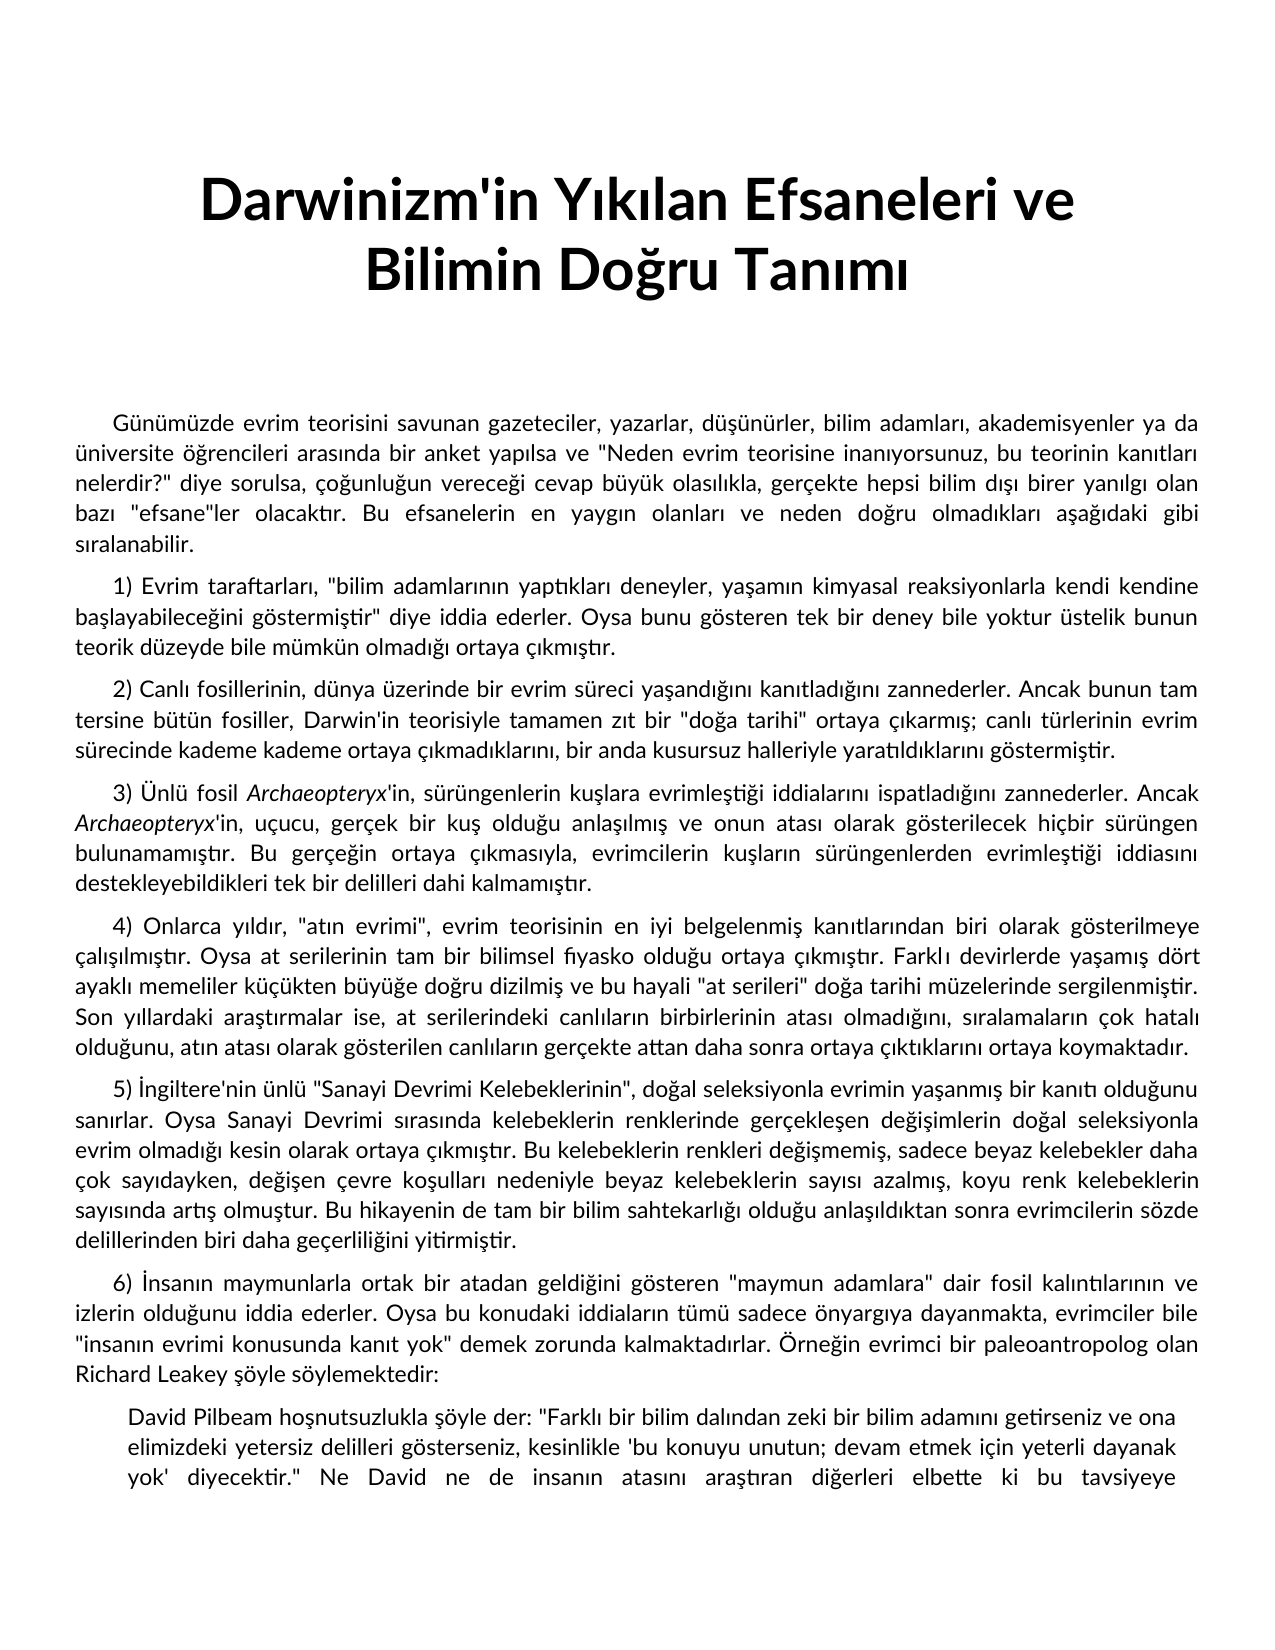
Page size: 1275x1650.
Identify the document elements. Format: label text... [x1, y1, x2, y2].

text 1) Evrim taraftarları, "bilim adamlarının yaptıkları deneyler, yaşamın kimyasal reaksiyonlarla kendi kendine başlayabileceğini göstermiştir" diye iddia ederler. Oysa bunu gösteren tek bir deney bile yoktur üstelik bunun teorik düzeyde bile mümkün olmadığı ortaya çıkmıştır. [75, 572, 1200, 660]
subtitle Darwinizm'in Yıkılan Efsaneleri ve Bilimin Doğru Tanımı [75, 162, 1200, 302]
text 2) Canlı fosillerinin, dünya üzerinde bir evrim süreci yaşandığını kanıtladığını zannederler. Ancak bunun tam tersine bütün fosiller, Darwin'in teorisiyle tamamen zıt bir "doğa tarihi" ortaya çıkarmış; canlı türlerinin evrim sürecinde kademe kademe ortaya çıkmadıklarını, bir anda kusursuz halleriyle yaratıldıklarını göstermiştir. [75, 675, 1200, 763]
text 6) İnsanın maymunlarla ortak bir atadan geldiğini gösteren "maymun adamlara" dair fosil kalıntılarının ve izlerin olduğunu iddia ederler. Oysa bu konudaki iddiaların tümü sadece önyargıya dayanmakta, evrimciler bile "insanın evrimi konusunda kanıt yok" demek zorunda kalmaktadırlar. Örneğin evrimci bir paleoantropolog olan Richard Leakey şöyle söylemektedir: [75, 1269, 1200, 1387]
text 4) Onlarca yıldır, "atın evrimi", evrim teorisinin en iyi belgelenmiş kanıtlarından biri olarak gösterilmeye çalışılmıştır. Oysa at serilerinin tam bir bilimsel fiyasko olduğu ortaya çıkmıştır. Farklı devirlerde yaşamış dört ayaklı memeliler küçükten büyüğe doğru dizilmiş ve bu hayali "at serileri" doğa tarihi müzelerinde sergilenmiştir. Son yıllardaki araştırmalar ise, at serilerindeki canlıların birbirlerinin atası olmadığını, sıralamaların çok hatalı olduğunu, atın atası olarak gösterilen canlıların gerçekte attan daha sonra ortaya çıktıklarını ortaya koymaktadır. [75, 912, 1200, 1060]
text Günümüzde evrim teorisini savunan gazeteciler, yazarlar, düşünürler, bilim adamları, akademisyenler ya da üniversite öğrencileri arasında bir anket yapılsa ve "Neden evrim teorisine inanıyorsunuz, bu teorinin kanıtları nelerdir?" diye sorulsa, çoğunluğun vereceği cevap büyük olasılıkla, gerçekte hepsi bilim dışı birer yanılgı olan bazı "efsane"ler olacaktır. Bu efsanelerin en yaygın olanları ve neden doğru olmadıkları aşağıdaki gibi sıralanabilir. [75, 409, 1200, 557]
text David Pilbeam hoşnutsuzlukla şöyle der: "Farklı bir bilim dalından zeki bir bilim adamını getirseniz ve ona elimizdeki yetersiz delilleri gösterseniz, kesinlikle 'bu konuyu unutun; devam etmek için yeterli dayanak yok' diyecektir." Ne David ne de insanın atasını araştıran diğerleri elbette ki bu tavsiyeye [127, 1402, 1177, 1490]
text 3) Ünlü fosil Archaeopteryx'in, sürüngenlerin kuşlara evrimleştiği iddialarını ispatladığını zannederler. Ancak Archaeopteryx'in, uçucu, gerçek bir kuş olduğu anlaşılmış ve onun atası olarak gösterilecek hiçbir sürüngen bulunamamıştır. Bu gerçeğin ortaya çıkmasıyla, evrimcilerin kuşların sürüngenlerden evrimleştiği iddiasını destekleyebildikleri tek bir delilleri dahi kalmamıştır. [75, 778, 1200, 897]
text 5) İngiltere'nin ünlü "Sanayi Devrimi Kelebeklerinin", doğal seleksiyonla evrimin yaşanmış bir kanıtı olduğunu sanırlar. Oysa Sanayi Devrimi sırasında kelebeklerin renklerinde gerçekleşen değişimlerin doğal seleksiyonla evrim olmadığı kesin olarak ortaya çıkmıştır. Bu kelebeklerin renkleri değişmemiş, sadece beyaz kelebekler daha çok sayıdayken, değişen çevre koşulları nedeniyle beyaz kelebeklerin sayısı azalmış, koyu renk kelebeklerin sayısında artış olmuştur. Bu hikayenin de tam bir bilim sahtekarlığı olduğu anlaşıldıktan sonra evrimcilerin sözde delillerinden biri daha geçerliliğini yitirmiştir. [75, 1075, 1200, 1254]
